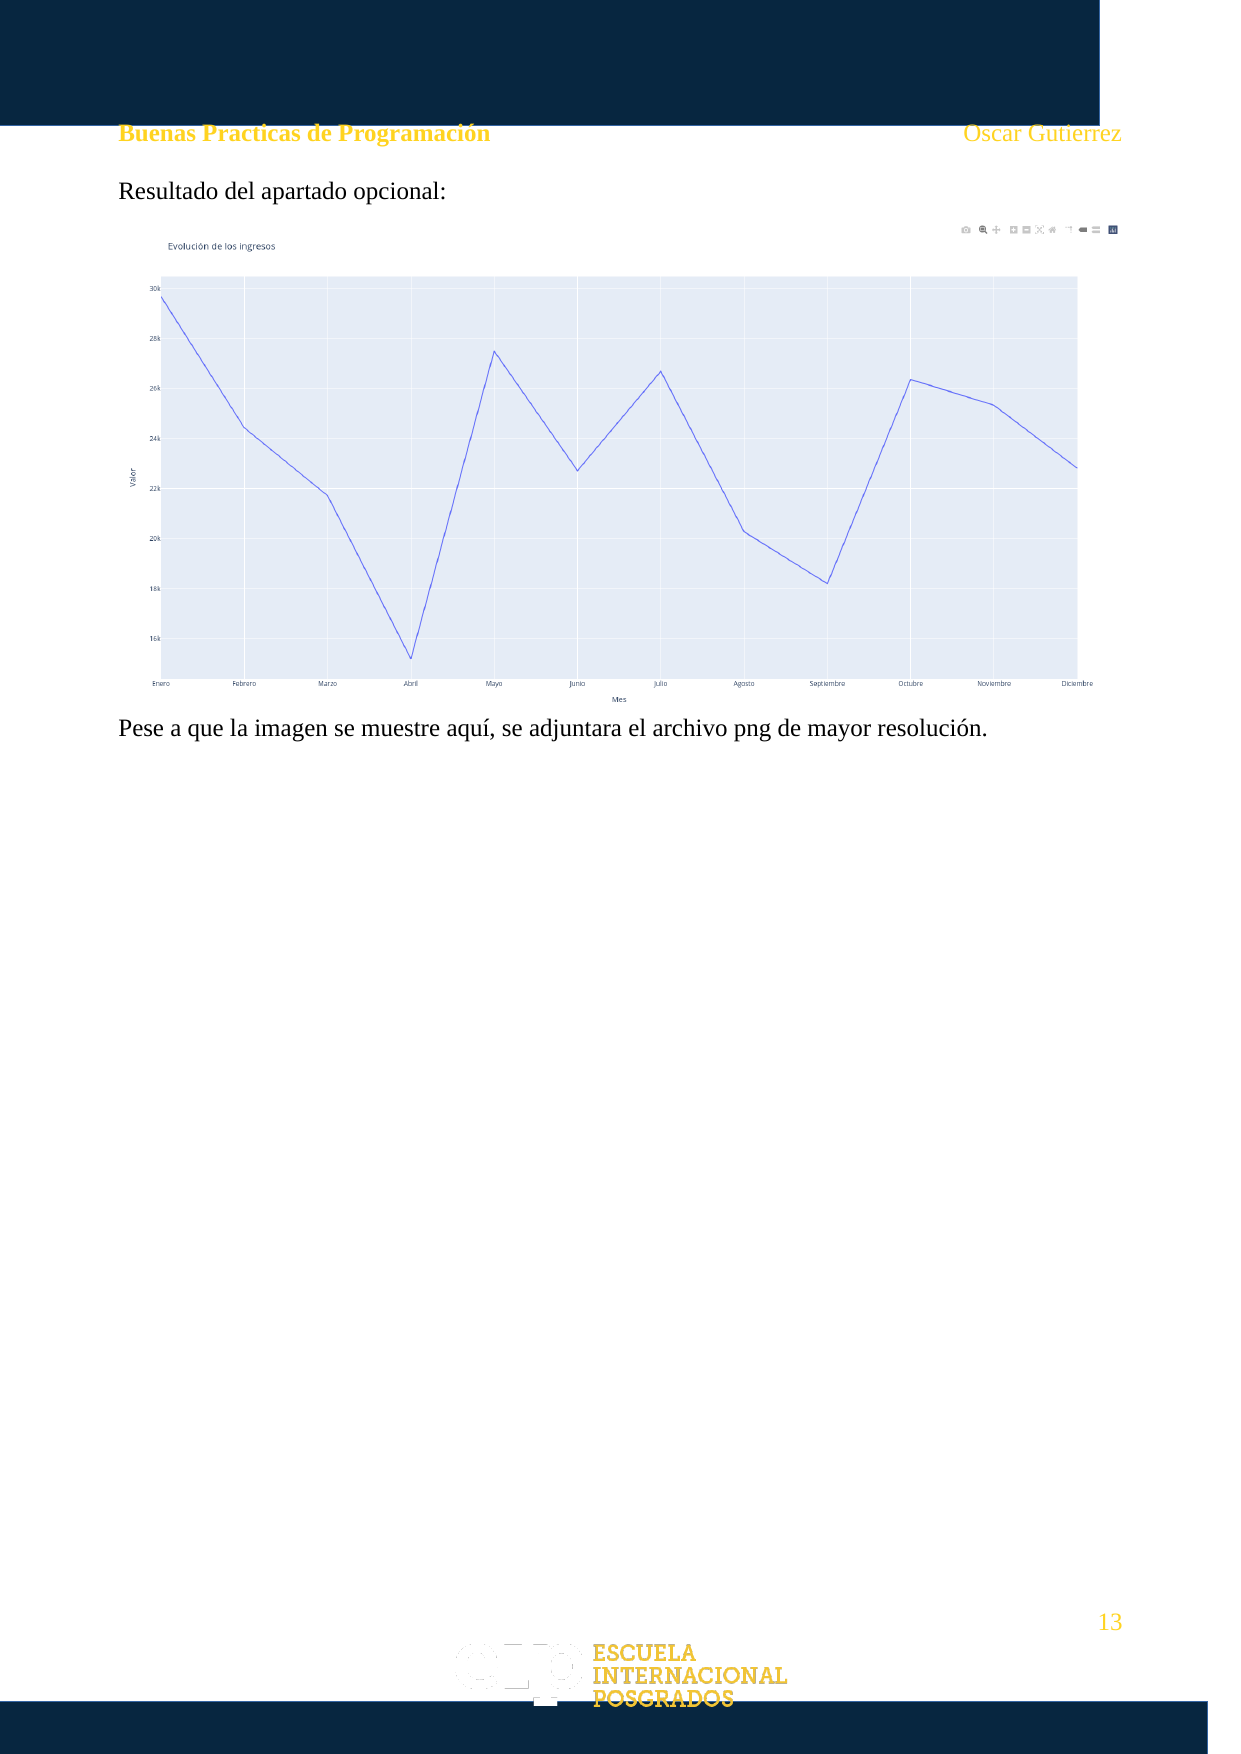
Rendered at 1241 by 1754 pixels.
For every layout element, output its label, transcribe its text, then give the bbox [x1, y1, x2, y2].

picture [452, 1614, 788, 1712]
text Resultado del apartado opcional: [118, 176, 1122, 205]
picture [118, 223, 1123, 709]
text Pese a que la imagen se muestre aquí, se adjuntara el archivo png de mayor resolución. [118, 709, 1122, 741]
